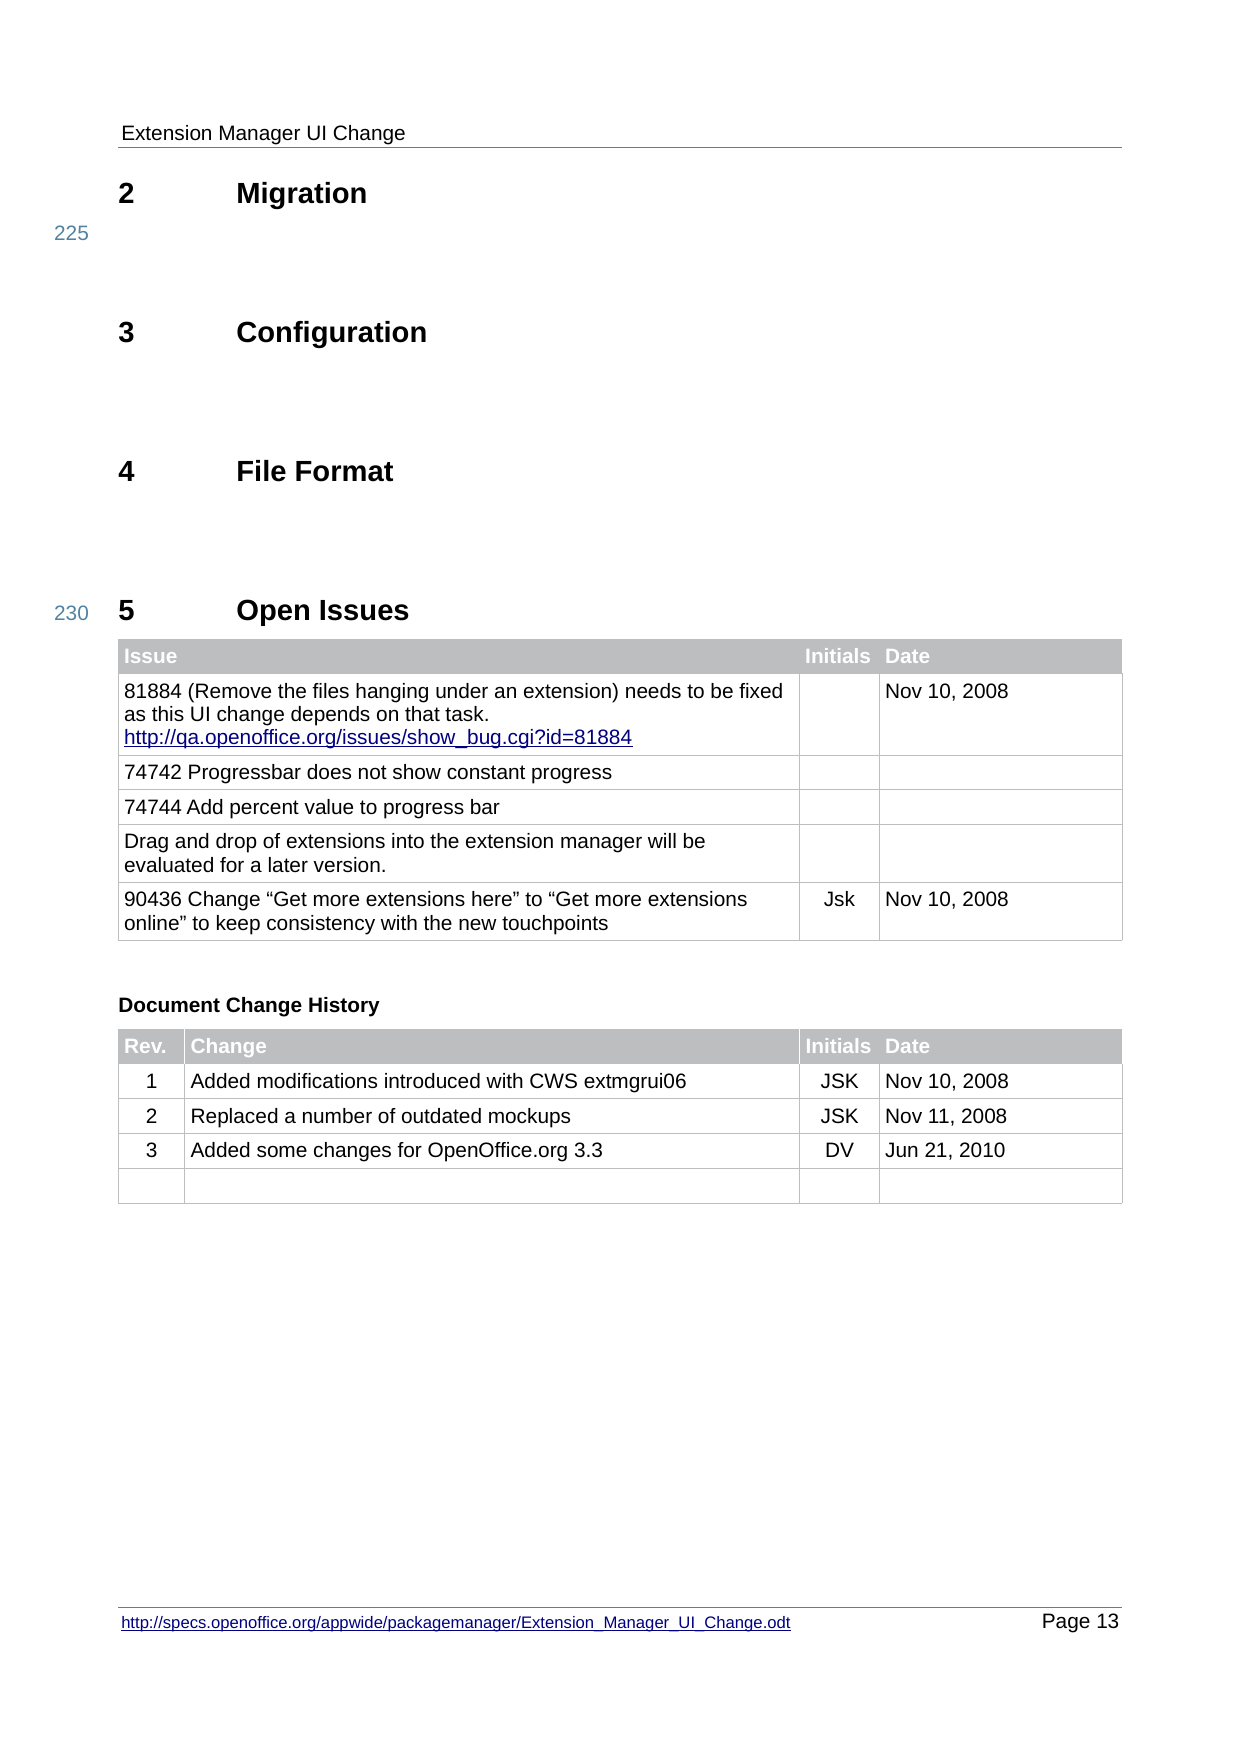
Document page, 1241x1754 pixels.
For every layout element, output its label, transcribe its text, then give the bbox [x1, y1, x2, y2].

table_cell [800, 1169, 879, 1203]
subtitle Open Issues [118, 594, 1122, 627]
table_cell 2 [119, 1099, 184, 1133]
table_cell 74742 Progressbar does not show constant progress [119, 756, 799, 789]
table_cell Nov 10, 2008 [880, 1064, 1122, 1098]
table_cell JSK [800, 1099, 879, 1133]
table_cell Replaced a number of outdated mockups [185, 1099, 799, 1133]
table_cell DV [800, 1134, 879, 1168]
table_cell [185, 1169, 799, 1203]
table_cell 74744 Add percent value to progress bar [119, 790, 799, 824]
table_cell 81884 (Remove the files hanging under an extension) needs to be fixed as this UI change depends on that task. http://qa.openoffice.org/issues/show_bug.cgi?id=81884 [119, 674, 799, 754]
table_cell Jsk [800, 883, 879, 940]
text <Start typing here ----- If this part is irrelevant state a reason for its absence!> [118, 360, 1122, 383]
table_cell [800, 790, 879, 824]
table_cell [880, 1169, 1122, 1203]
subtitle Document Change History [118, 993, 1122, 1016]
subtitle Migration [118, 177, 1122, 209]
table_cell Nov 11, 2008 [880, 1099, 1122, 1133]
text <Start typing here ----- If this part is irrelevant state a reason for its absence!> [118, 221, 1122, 244]
table_header Initials [800, 1029, 879, 1064]
table_cell [800, 825, 879, 882]
text <Start typing here ----- If this part is irrelevant state a reason for its absence!> [118, 499, 1122, 523]
table_header Date [879, 1029, 1122, 1064]
table_cell [880, 790, 1122, 824]
subtitle Configuration [118, 316, 1122, 348]
subtitle File Format [118, 455, 1122, 488]
table_cell <...> [119, 1169, 184, 1203]
table_cell JSK [800, 1064, 879, 1098]
table_cell Added modifications introduced with CWS extmgrui06 [185, 1064, 799, 1098]
table_cell Nov 10, 2008 [880, 883, 1122, 940]
table_cell Added some changes for OpenOffice.org 3.3 [185, 1134, 799, 1168]
table_cell Jun 21, 2010 [880, 1134, 1122, 1168]
table_cell Drag and drop of extensions into the extension manager will be evaluated for a later version. [119, 825, 799, 882]
table_cell [800, 756, 879, 789]
table_cell Nov 10, 2008 [880, 674, 1122, 754]
table_cell 3 [119, 1134, 184, 1168]
table_header Rev. [118, 1029, 184, 1064]
table_header Change [185, 1029, 799, 1064]
table_cell [880, 756, 1122, 789]
table_header Initials [799, 639, 879, 673]
table_cell [800, 674, 879, 754]
table_cell 1 [119, 1064, 184, 1098]
table_header Issue [118, 639, 799, 673]
table_header Date [879, 639, 1122, 673]
table_cell [880, 825, 1122, 882]
table_cell 90436 Change “Get more extensions here” to “Get more extensions online” to keep consistency with the new touchpoints [119, 883, 799, 940]
